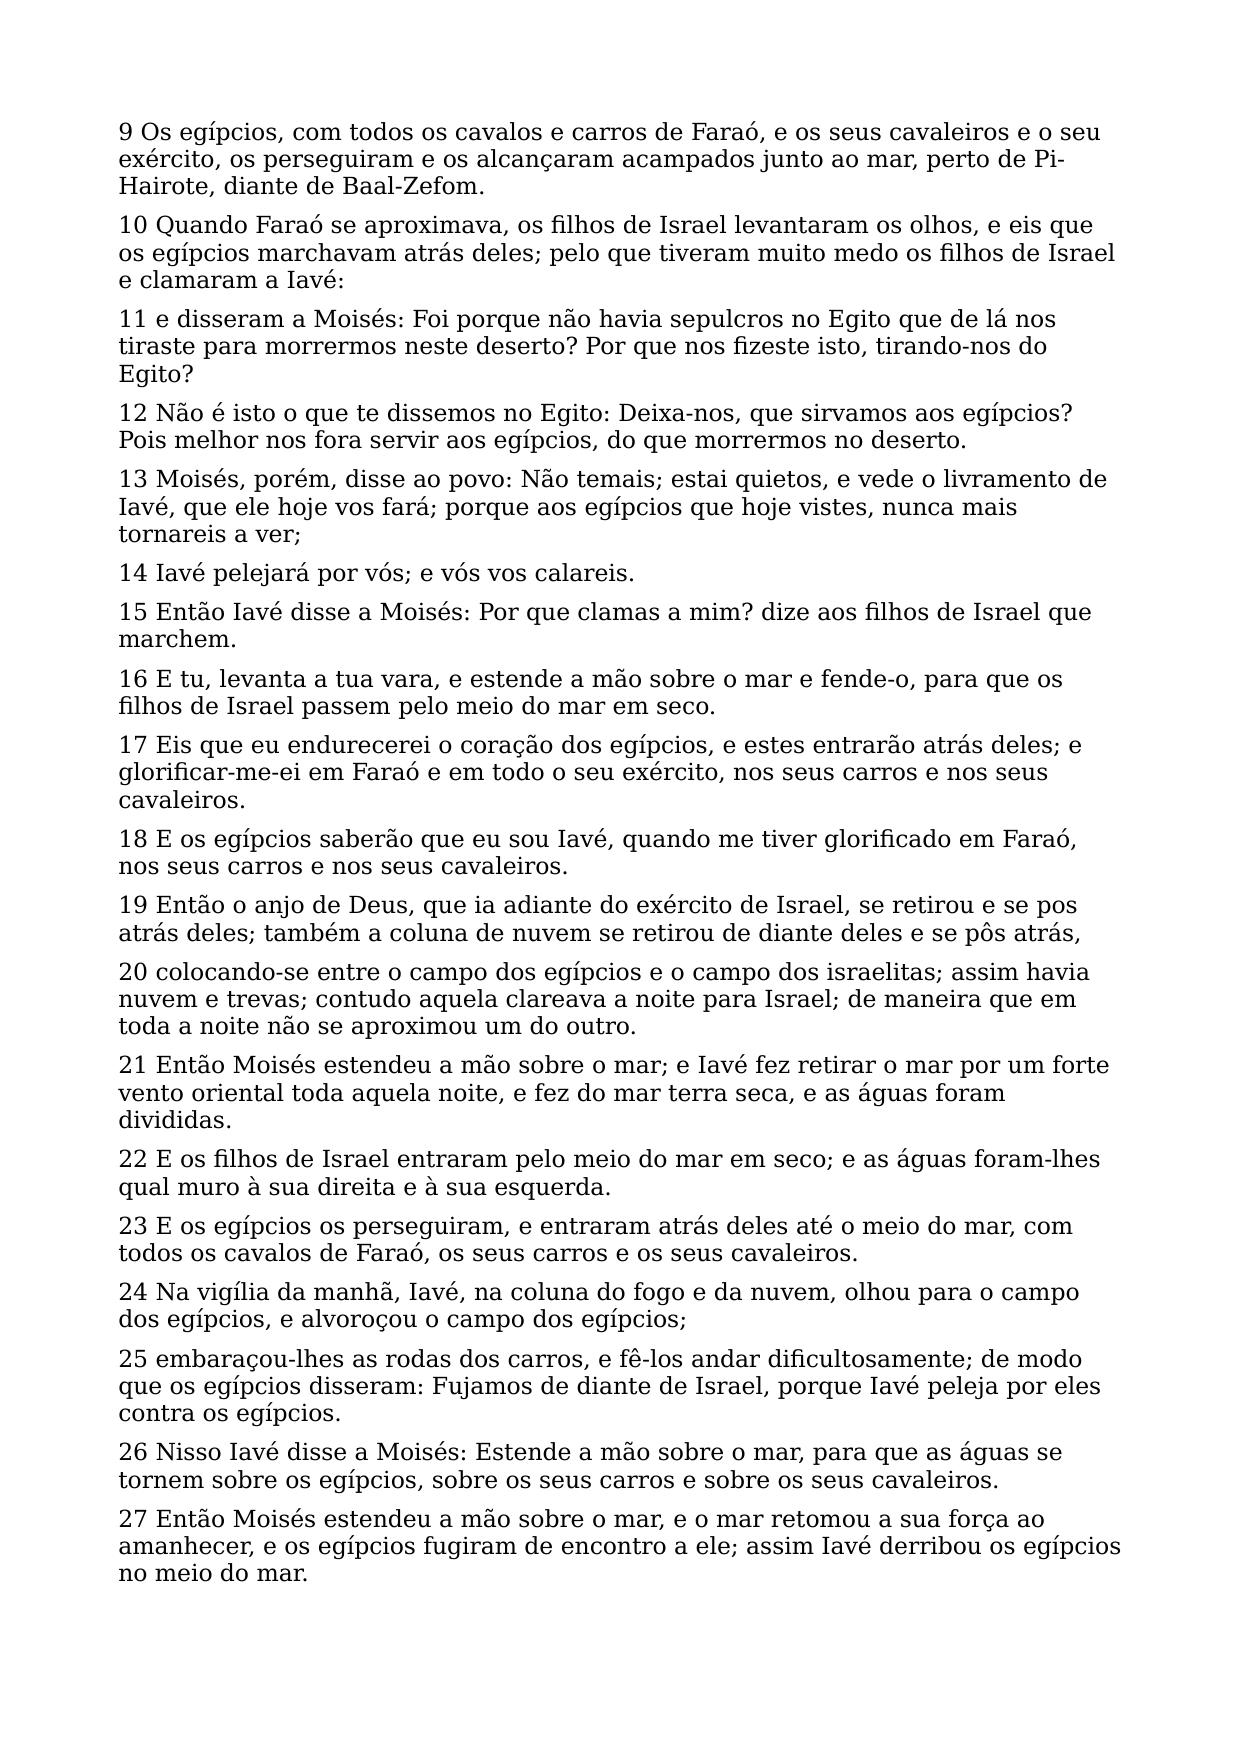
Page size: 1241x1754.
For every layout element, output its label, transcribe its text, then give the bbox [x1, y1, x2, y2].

text 27 Então Moisés estendeu a mão sobre o mar, e o mar retomou a sua força ao amanhecer, e os egípcios fugiram de encontro a ele; assim Iavé derribou os egípcios no meio do mar. [118, 1505, 1122, 1587]
text 13 Moisés, porém, disse ao povo: Não temais; estai quietos, e vede o livramento de Iavé, que ele hoje vos fará; porque aos egípcios que hoje vistes, nunca mais tornareis a ver; [118, 466, 1122, 548]
text 10 Quando Faraó se aproximava, os filhos de Israel levantaram os olhos, e eis que os egípcios marchavam atrás deles; pelo que tiveram muito medo os filhos de Israel e clamaram a Iavé: [118, 212, 1122, 294]
text 11 e disseram a Moisés: Foi porque não havia sepulcros no Egito que de lá nos tiraste para morrermos neste deserto? Por que nos fizeste isto, tirando-nos do Egito? [118, 306, 1122, 387]
text 24 Na vigília da manhã, Iavé, na coluna do fogo e da nuvem, olhou para o campo dos egípcios, e alvoroçou o campo dos egípcios; [118, 1279, 1122, 1333]
text 16 E tu, levanta a tua vara, e estende a mão sobre o mar e fende-o, para que os filhos de Israel passem pelo meio do mar em seco. [118, 665, 1122, 720]
text 23 E os egípcios os perseguiram, e entraram atrás deles até o meio do mar, com todos os cavalos de Faraó, os seus carros e os seus cavaleiros. [118, 1212, 1122, 1267]
text 12 Não é isto o que te dissemos no Egito: Deixa-nos, que sirvamos aos egípcios? Pois melhor nos fora servir aos egípcios, do que morrermos no deserto. [118, 399, 1122, 454]
text 18 E os egípcios saberão que eu sou Iavé, quando me tiver glorificado em Faraó, nos seus carros e nos seus cavaleiros. [118, 825, 1122, 880]
text 26 Nisso Iavé disse a Moisés: Estende a mão sobre o mar, para que as águas se tornem sobre os egípcios, sobre os seus carros e sobre os seus cavaleiros. [118, 1439, 1122, 1493]
text 22 E os filhos de Israel entraram pelo meio do mar em seco; e as águas foram-lhes qual muro à sua direita e à sua esquerda. [118, 1146, 1122, 1200]
text 17 Eis que eu endurecerei o coração dos egípcios, e estes entrarão atrás deles; e glorificar-me-ei em Faraó e em todo o seu exército, nos seus carros e nos seus cavaleiros. [118, 732, 1122, 813]
text 20 colocando-se entre o campo dos egípcios e o campo dos israelitas; assim havia nuvem e trevas; contudo aquela clareava a noite para Israel; de maneira que em toda a noite não se aproximou um do outro. [118, 958, 1122, 1040]
text 21 Então Moisés estendeu a mão sobre o mar; e Iavé fez retirar o mar por um forte vento oriental toda aquela noite, e fez do mar terra seca, e as águas foram divididas. [118, 1052, 1122, 1134]
text 25 embaraçou-lhes as rodas dos carros, e fê-los andar dificultosamente; de modo que os egípcios disseram: Fujamos de diante de Israel, porque Iavé peleja por eles contra os egípcios. [118, 1345, 1122, 1427]
text 15 Então Iavé disse a Moisés: Por que clamas a mim? dize aos filhos de Israel que marchem. [118, 599, 1122, 653]
text 19 Então o anjo de Deus, que ia adiante do exército de Israel, se retirou e se pos atrás deles; também a coluna de nuvem se retirou de diante deles e se pôs atrás, [118, 892, 1122, 946]
text 9 Os egípcios, com todos os cavalos e carros de Faraó, e os seus cavaleiros e o seu exército, os perseguiram e os alcançaram acampados junto ao mar, perto de Pi-Hairote, diante de Baal-Zefom. [118, 118, 1122, 200]
text 14 Iavé pelejará por vós; e vós vos calareis. [118, 559, 1122, 587]
